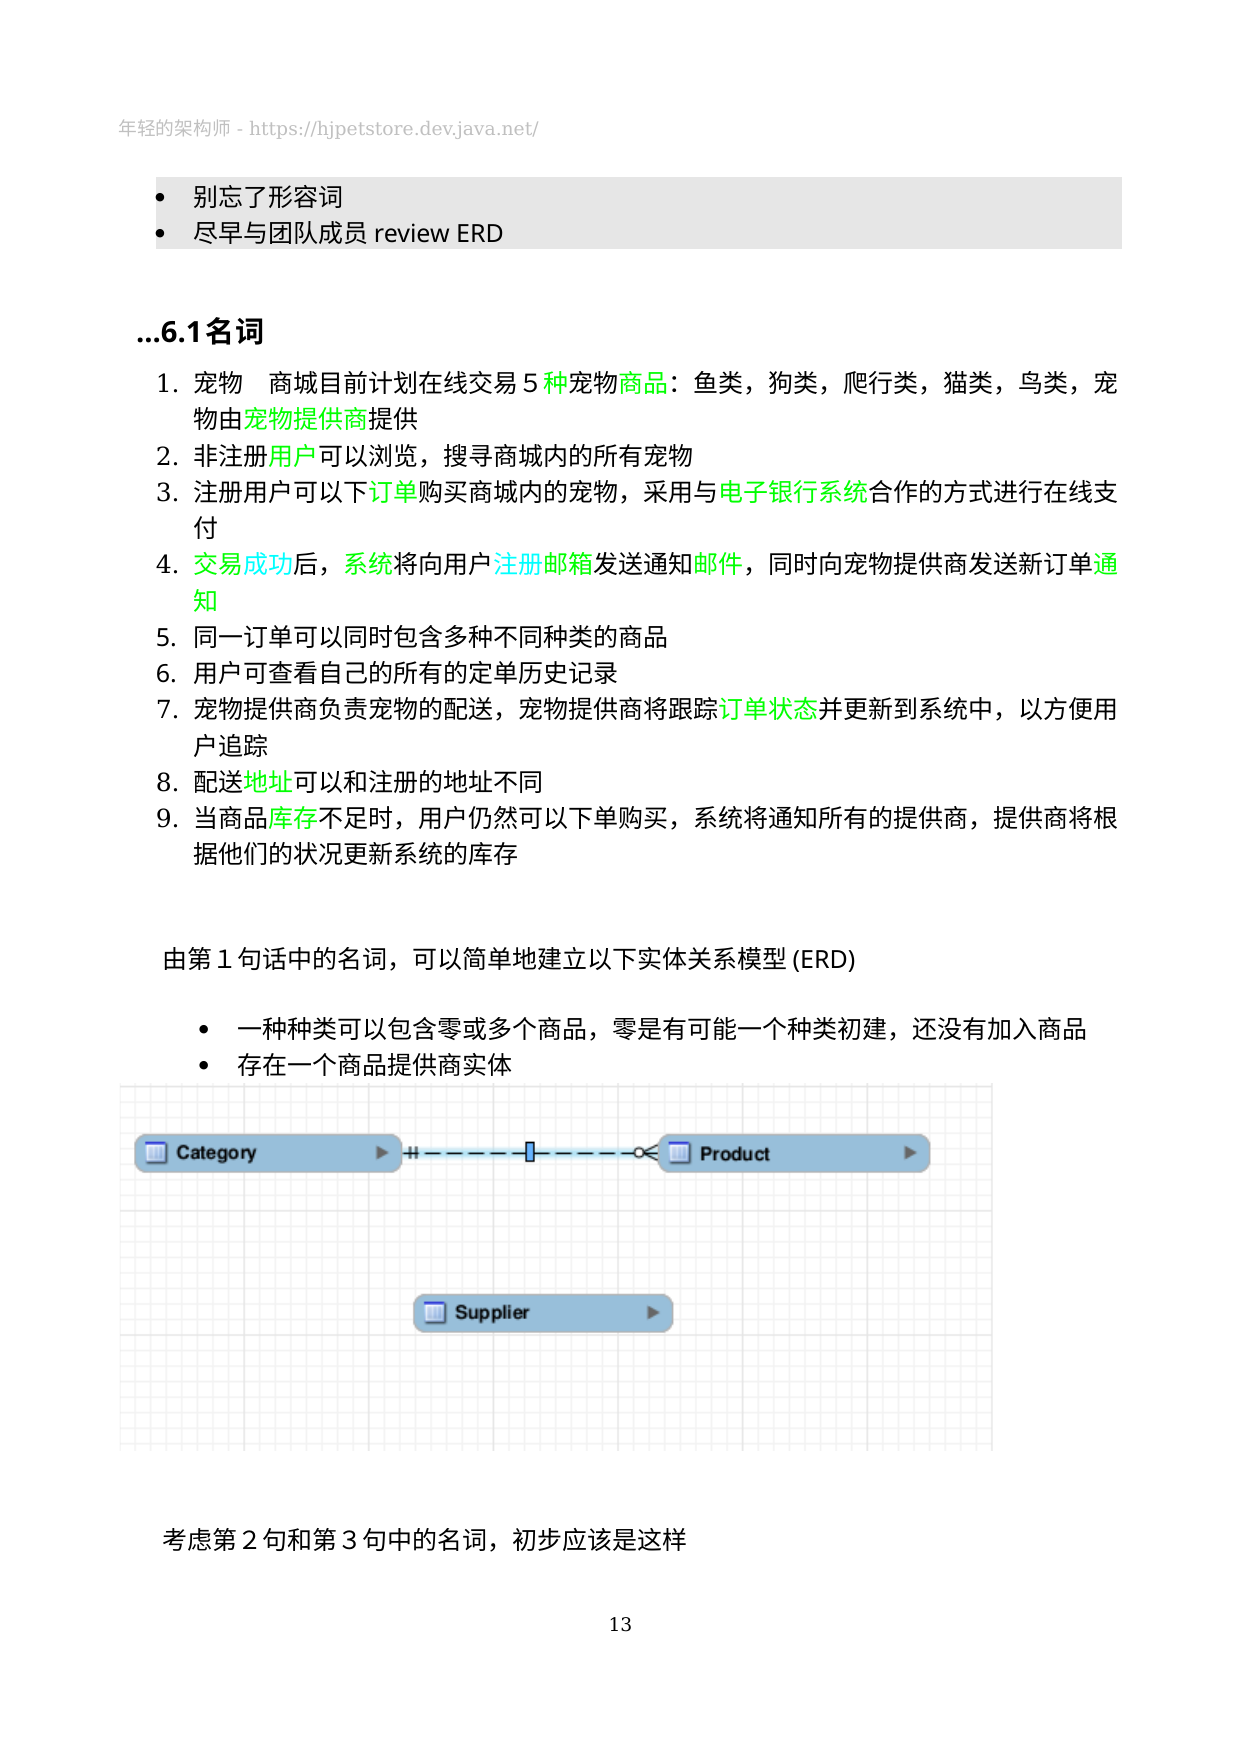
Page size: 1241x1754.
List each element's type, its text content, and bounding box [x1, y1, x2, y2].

list 别忘了形容词 [156, 177, 1122, 213]
list 交易成功后，系统将向用户注册邮箱发送通知邮件，同时向宠物提供商发送新订单通知 [156, 545, 1122, 617]
picture [119, 1083, 993, 1451]
list 同一订单可以同时包含多种不同种类的商品 [156, 617, 1122, 653]
list 注册用户可以下订单购买商城内的宠物，采用与电子银行系统合作的方式进行在线支付 [156, 472, 1122, 545]
list 一种种类可以包含零或多个商品，零是有可能一个种类初建，还没有加入商品 [199, 1009, 1122, 1046]
text 考虑第２句和第３句中的名词，初步应该是这样 [118, 1520, 1122, 1556]
list 尽早与团队成员 review ERD [156, 213, 1122, 249]
subtitle 名词 [136, 309, 1122, 351]
list 非注册用户可以浏览，搜寻商城内的所有宠物 [156, 436, 1122, 472]
list 宠物 商城目前计划在线交易５种宠物商品：鱼类，狗类，爬行类，猫类，鸟类，宠物由宠物提供商提供 [156, 363, 1122, 436]
list 存在一个商品提供商实体 [199, 1046, 1122, 1082]
list 用户可查看自己的所有的定单历史记录 [156, 653, 1122, 690]
text 由第１句话中的名词，可以简单地建立以下实体关系模型 (ERD) [118, 939, 1122, 975]
list 宠物提供商负责宠物的配送，宠物提供商将跟踪订单状态并更新到系统中，以方便用户追踪 [156, 690, 1122, 762]
list 配送地址可以和注册的地址不同 [156, 762, 1122, 798]
list 当商品库存不足时，用户仍然可以下单购买，系统将通知所有的提供商，提供商将根据他们的状况更新系统的库存 [156, 798, 1122, 871]
